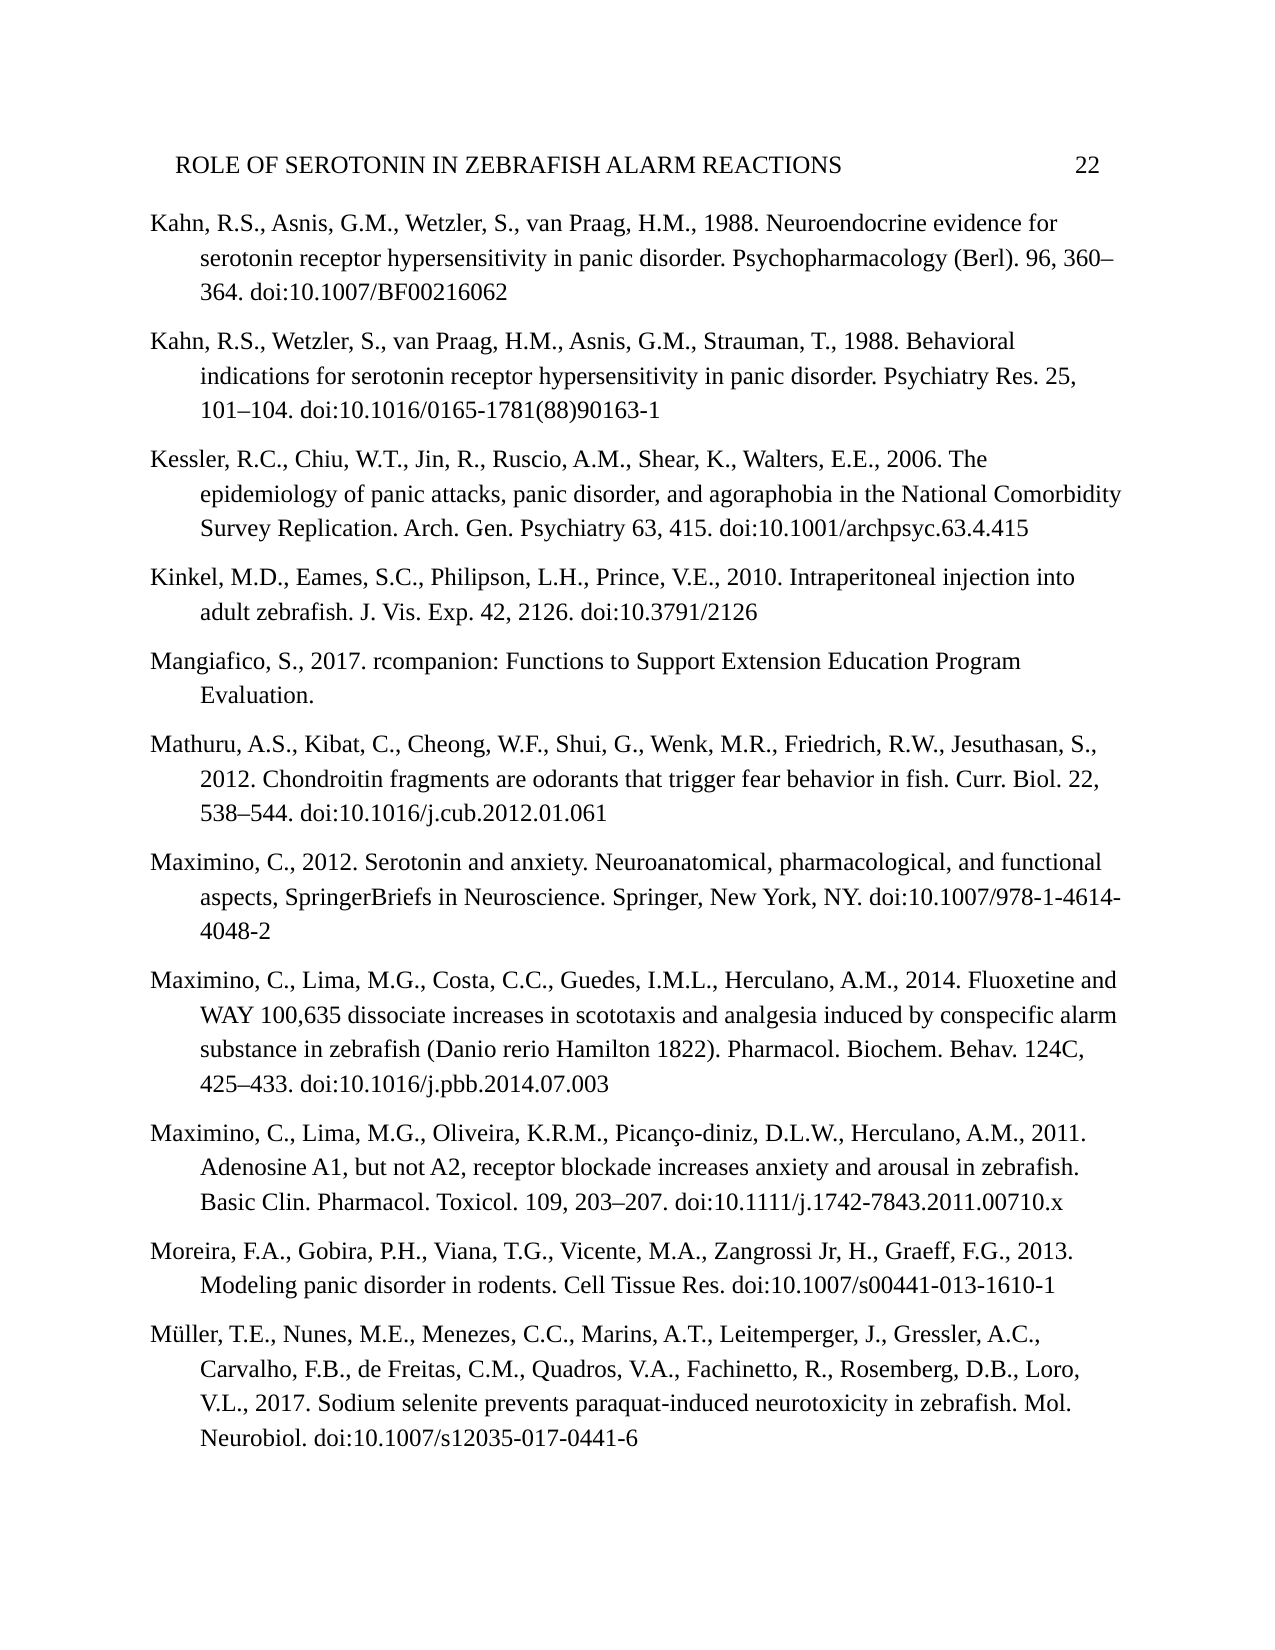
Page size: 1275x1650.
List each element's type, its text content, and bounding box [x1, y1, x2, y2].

text Mathuru, A.S., Kibat, C., Cheong, W.F., Shui, G., Wenk, M.R., Friedrich, R.W., Jesuthasan, S., 2012. Chondroitin fragments are odorants that trigger fear behavior in fish. Curr. Biol. 22, 538–544. doi:10.1016/j.cub.2012.01.061 [150, 729, 1125, 827]
text Mangiafico, S., 2017. rcompanion: Functions to Support Extension Education Program Evaluation. [150, 646, 1125, 709]
text Kessler, R.C., Chiu, W.T., Jin, R., Ruscio, A.M., Shear, K., Walters, E.E., 2006. The epidemiology of panic attacks, panic disorder, and agoraphobia in the National Comorbidity Survey Replication. Arch. Gen. Psychiatry 63, 415. doi:10.1001/archpsyc.63.4.415 [150, 444, 1125, 542]
text Kahn, R.S., Asnis, G.M., Wetzler, S., van Praag, H.M., 1988. Neuroendocrine evidence for serotonin receptor hypersensitivity in panic disorder. Psychopharmacology (Berl). 96, 360–364. doi:10.1007/BF00216062 [150, 208, 1125, 306]
text Maximino, C., Lima, M.G., Oliveira, K.R.M., Picanço-diniz, D.L.W., Herculano, A.M., 2011. Adenosine A1, but not A2, receptor blockade increases anxiety and arousal in zebrafish. Basic Clin. Pharmacol. Toxicol. 109, 203–207. doi:10.1111/j.1742-7843.2011.00710.x [150, 1118, 1125, 1216]
text Kahn, R.S., Wetzler, S., van Praag, H.M., Asnis, G.M., Strauman, T., 1988. Behavioral indications for serotonin receptor hypersensitivity in panic disorder. Psychiatry Res. 25, 101–104. doi:10.1016/0165-1781(88)90163-1 [150, 326, 1125, 424]
text Kinkel, M.D., Eames, S.C., Philipson, L.H., Prince, V.E., 2010. Intraperitoneal injection into adult zebrafish. J. Vis. Exp. 42, 2126. doi:10.3791/2126 [150, 562, 1125, 626]
text Müller, T.E., Nunes, M.E., Menezes, C.C., Marins, A.T., Leitemperger, J., Gressler, A.C., Carvalho, F.B., de Freitas, C.M., Quadros, V.A., Fachinetto, R., Rosemberg, D.B., Loro, V.L., 2017. Sodium selenite prevents paraquat-induced neurotoxicity in zebrafish. Mol. Neurobiol. doi:10.1007/s12035-017-0441-6 [150, 1319, 1125, 1452]
text Maximino, C., Lima, M.G., Costa, C.C., Guedes, I.M.L., Herculano, A.M., 2014. Fluoxetine and WAY 100,635 dissociate increases in scototaxis and analgesia induced by conspecific alarm substance in zebrafish (Danio rerio Hamilton 1822). Pharmacol. Biochem. Behav. 124C, 425–433. doi:10.1016/j.pbb.2014.07.003 [150, 965, 1125, 1098]
text Maximino, C., 2012. Serotonin and anxiety. Neuroanatomical, pharmacological, and functional aspects, SpringerBriefs in Neuroscience. Springer, New York, NY. doi:10.1007/978-1-4614-4048-2 [150, 847, 1125, 945]
text Moreira, F.A., Gobira, P.H., Viana, T.G., Vicente, M.A., Zangrossi Jr, H., Graeff, F.G., 2013. Modeling panic disorder in rodents. Cell Tissue Res. doi:10.1007/s00441-013-1610-1 [150, 1236, 1125, 1299]
